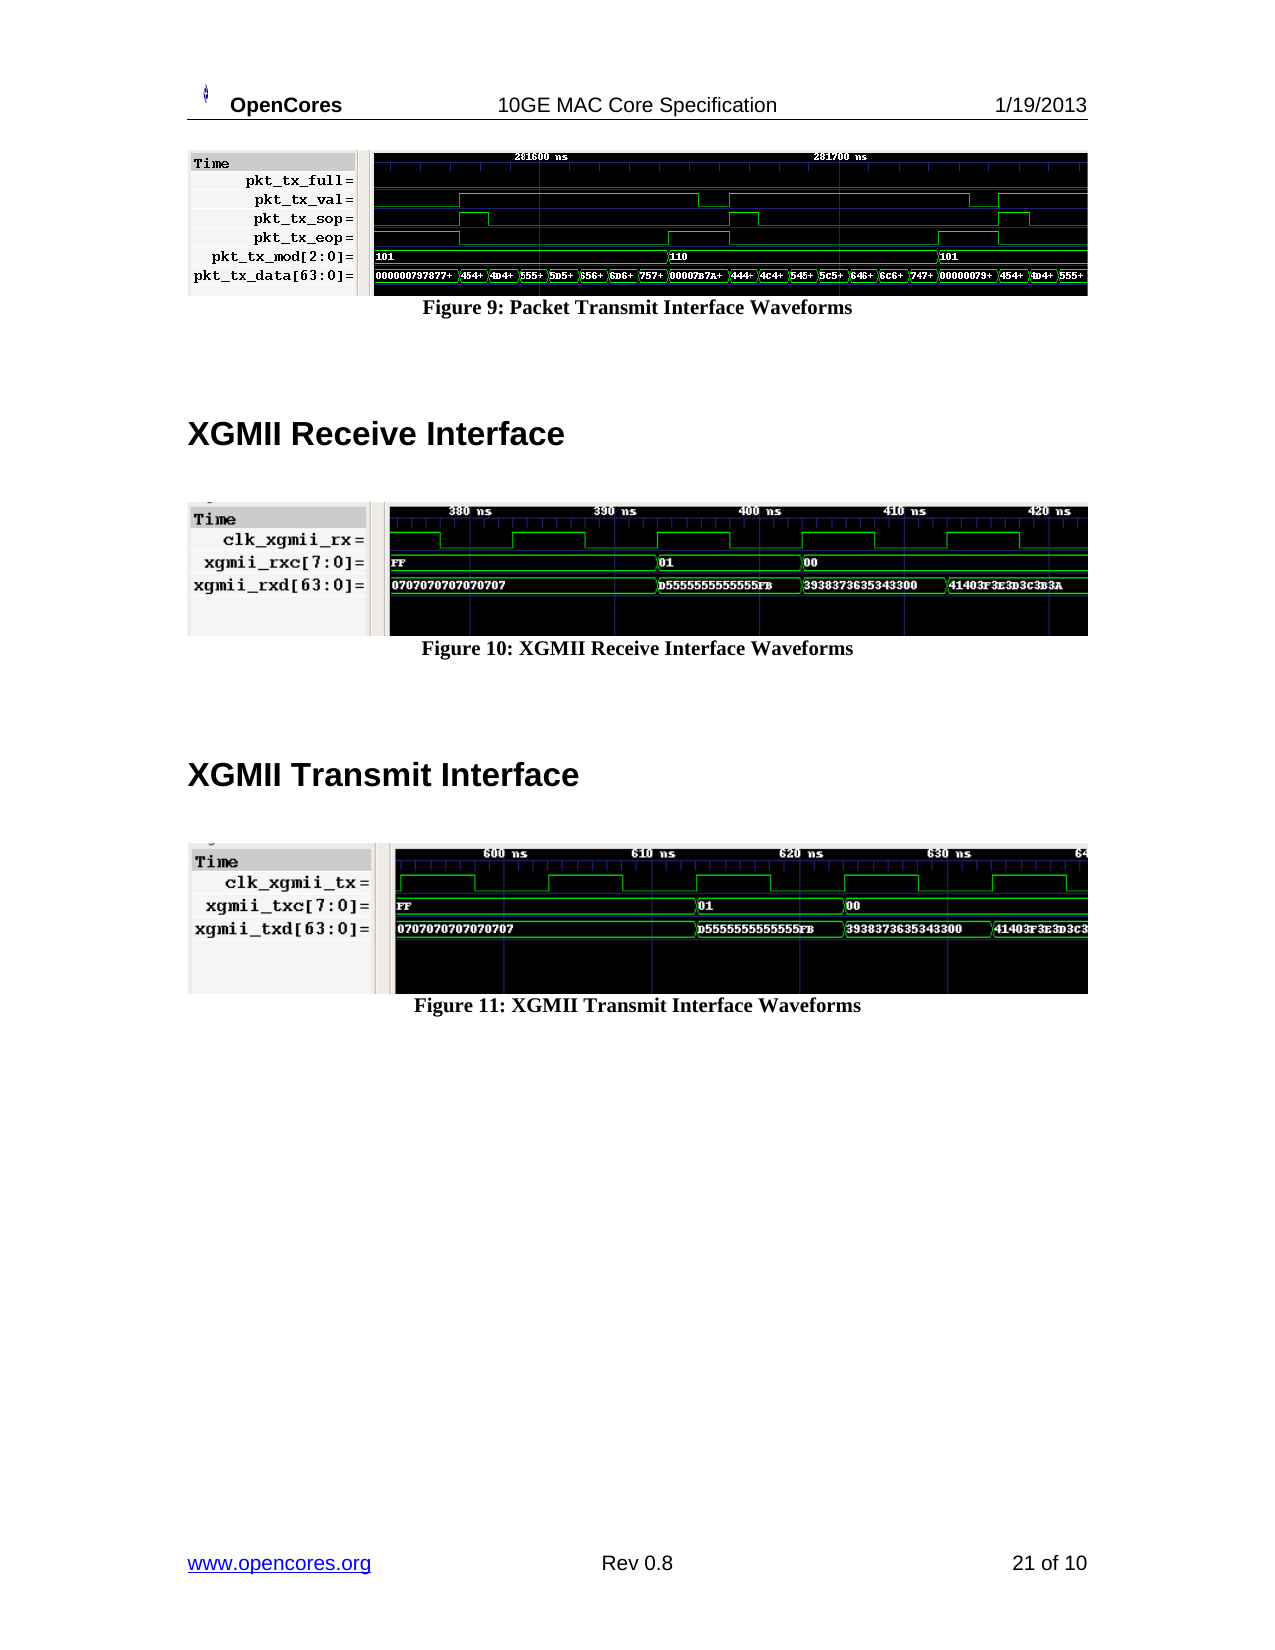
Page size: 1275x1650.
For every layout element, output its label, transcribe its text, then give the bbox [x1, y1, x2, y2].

picture [187, 150, 1088, 296]
text Figure 9: Packet Transmit Interface Waveforms [187, 296, 1088, 319]
subtitle XGMII Transmit Interface [187, 755, 1088, 793]
text Figure 11: XGMII Transmit Interface Waveforms [187, 994, 1088, 1017]
picture [187, 843, 1088, 994]
picture [187, 502, 1088, 636]
subtitle XGMII Receive Interface [187, 414, 1088, 453]
text Figure 10: XGMII Receive Interface Waveforms [187, 636, 1088, 660]
